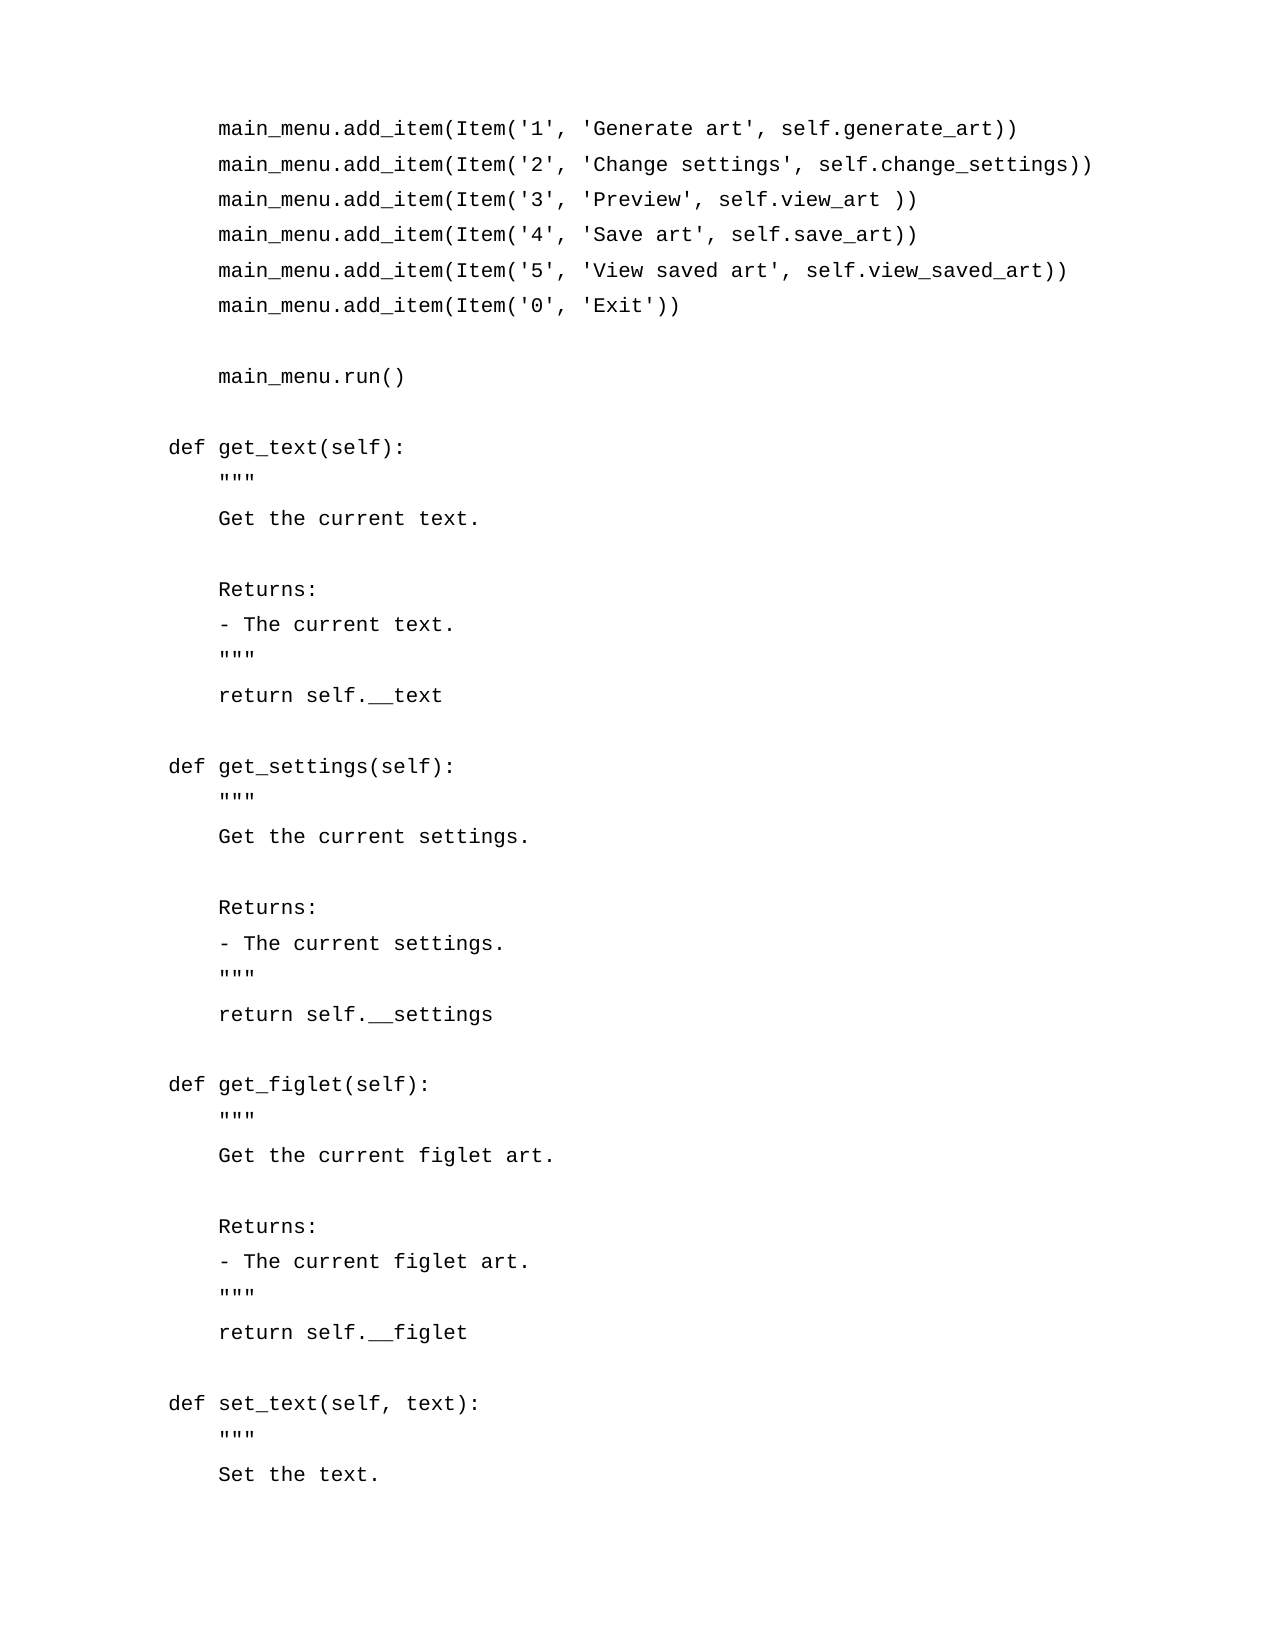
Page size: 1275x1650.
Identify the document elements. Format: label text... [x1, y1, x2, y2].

text Set the text. [118, 1464, 1157, 1488]
text main_menu.add_item(Item('3', 'Preview', self.view_art )) [118, 189, 1157, 213]
text - The current text. [118, 614, 1157, 638]
text main_menu.run() [118, 366, 1157, 390]
text Returns: [118, 1216, 1157, 1240]
text """ [118, 791, 1157, 815]
text """ [118, 968, 1157, 992]
text def set_text(self, text): [118, 1393, 1157, 1417]
text main_menu.add_item(Item('2', 'Change settings', self.change_settings)) [118, 153, 1157, 177]
text main_menu.add_item(Item('1', 'Generate art', self.generate_art)) [118, 118, 1157, 142]
text """ [118, 1110, 1157, 1133]
text """ [118, 1287, 1157, 1311]
text - The current figlet art. [118, 1251, 1157, 1275]
text """ [118, 472, 1157, 496]
text Get the current settings. [118, 826, 1157, 850]
text main_menu.add_item(Item('0', 'Exit')) [118, 295, 1157, 319]
text return self.__figlet [118, 1322, 1157, 1346]
text """ [118, 1428, 1157, 1452]
text Returns: [118, 897, 1157, 921]
text def get_figlet(self): [118, 1074, 1157, 1098]
text """ [118, 649, 1157, 673]
text def get_settings(self): [118, 756, 1157, 779]
text main_menu.add_item(Item('4', 'Save art', self.save_art)) [118, 224, 1157, 248]
text return self.__text [118, 685, 1157, 708]
text def get_text(self): [118, 437, 1157, 461]
text Returns: [118, 578, 1157, 602]
text return self.__settings [118, 1003, 1157, 1027]
text Get the current text. [118, 508, 1157, 531]
text Get the current figlet art. [118, 1145, 1157, 1169]
text - The current settings. [118, 933, 1157, 956]
text main_menu.add_item(Item('5', 'View saved art', self.view_saved_art)) [118, 260, 1157, 283]
